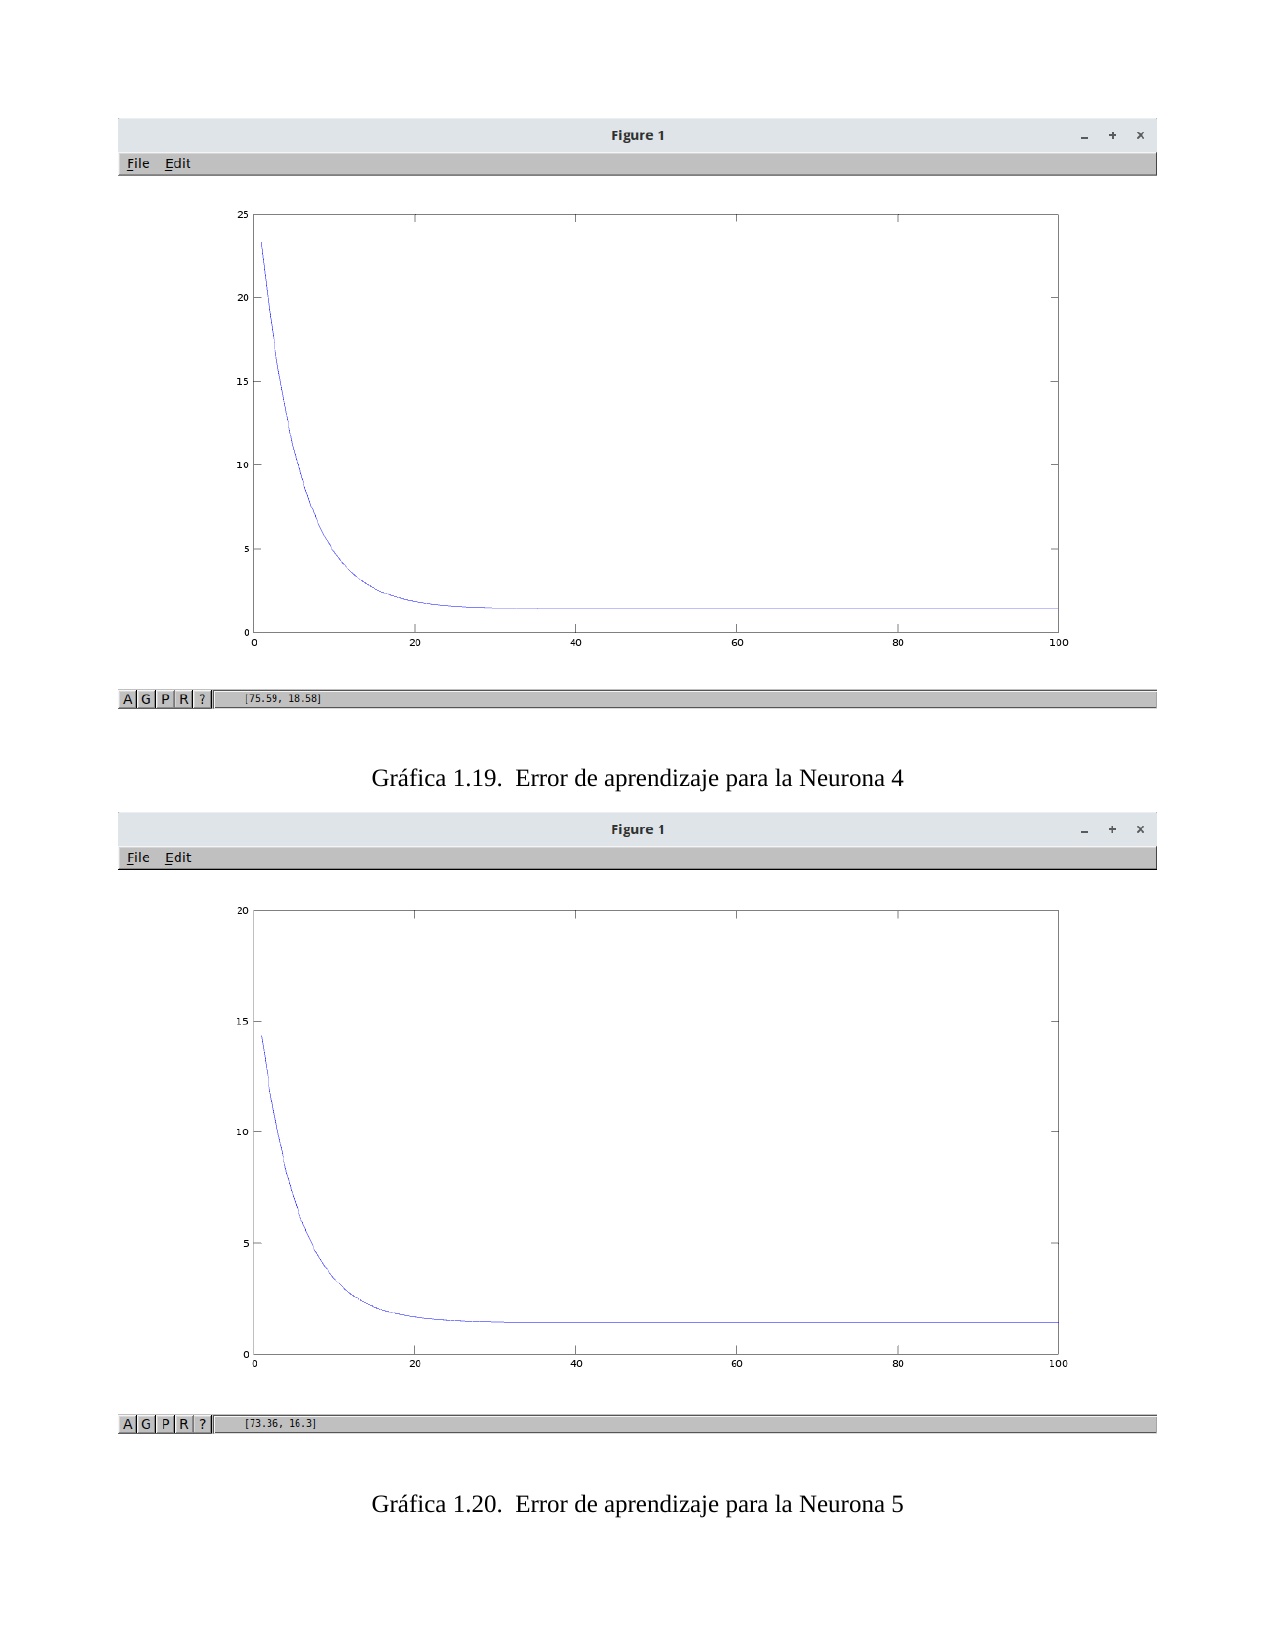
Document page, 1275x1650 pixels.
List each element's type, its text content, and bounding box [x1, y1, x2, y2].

text Gráfica 1.19. Error de aprendizaje para la Neurona 4 [118, 763, 1157, 792]
picture [118, 118, 1157, 709]
text Gráfica 1.20. Error de aprendizaje para la Neurona 5 [118, 1489, 1157, 1517]
picture [118, 812, 1157, 1434]
